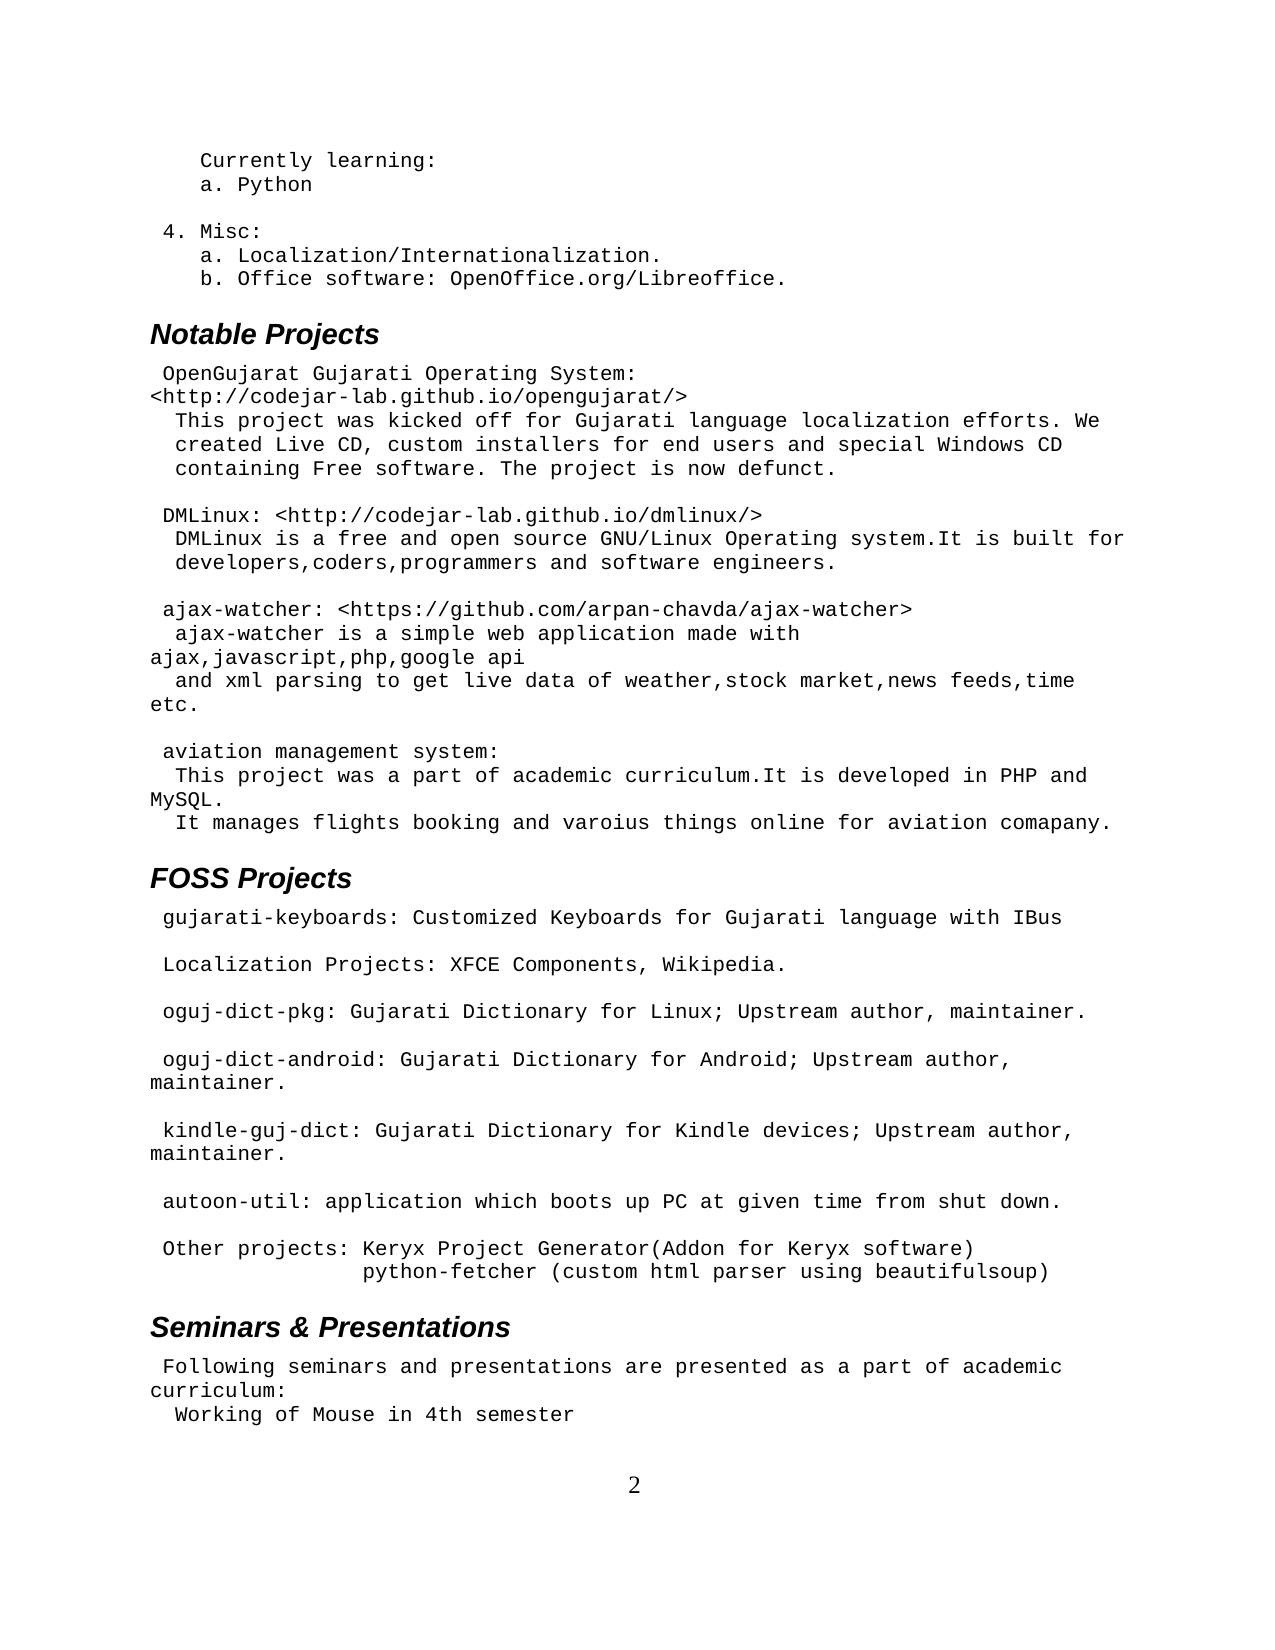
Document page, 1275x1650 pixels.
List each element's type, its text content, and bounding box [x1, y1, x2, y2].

text ajax-watcher: <https://github.com/arpan-chavda/ajax-watcher> [150, 599, 1125, 623]
text DMLinux is a free and open source GNU/Linux Operating system.It is built for [150, 528, 1125, 552]
subtitle Seminars & Presentations [150, 1310, 1125, 1344]
text ajax-watcher is a simple web application made with ajax,javascript,php,google api [150, 623, 1125, 670]
text and xml parsing to get live data of weather,stock market,news feeds,time etc. [150, 670, 1125, 718]
subtitle FOSS Projects [150, 861, 1125, 894]
text It manages flights booking and varoius things online for aviation comapany. [150, 812, 1125, 836]
text kindle-guj-dict: Gujarati Dictionary for Kindle devices; Upstream author, maintainer. [150, 1120, 1125, 1167]
text containing Free software. The project is now defunct. [150, 457, 1125, 481]
text oguj-dict-android: Gujarati Dictionary for Android; Upstream author, maintainer. [150, 1049, 1125, 1096]
text oguj-dict-pkg: Gujarati Dictionary for Linux; Upstream author, maintainer. [150, 1001, 1125, 1025]
text developers,coders,programmers and software engineers. [150, 552, 1125, 576]
text OpenGujarat Gujarati Operating System: <http://codejar-lab.github.io/opengujarat/> [150, 363, 1125, 410]
text Following seminars and presentations are presented as a part of academic curriculum: [150, 1356, 1125, 1403]
text 4. Misc: [150, 221, 1125, 244]
text aviation management system: [150, 741, 1125, 765]
text gujarati-keyboards: Customized Keyboards for Gujarati language with IBus [150, 907, 1125, 931]
text a. Localization/Internationalization. [150, 244, 1125, 268]
text Other projects: Keryx Project Generator(Addon for Keryx software) [150, 1238, 1125, 1262]
text This project was a part of academic curriculum.It is developed in PHP and MySQL. [150, 765, 1125, 812]
text This project was kicked off for Gujarati language localization efforts. We [150, 410, 1125, 434]
text python-fetcher (custom html parser using beautifulsoup) [150, 1262, 1125, 1285]
text autoon-util: application which boots up PC at given time from shut down. [150, 1191, 1125, 1214]
text Working of Mouse in 4th semester [150, 1403, 1125, 1427]
text Localization Projects: XFCE Components, Wikipedia. [150, 954, 1125, 978]
subtitle Notable Projects [150, 317, 1125, 350]
text a. Python [150, 174, 1125, 197]
text DMLinux: <http://codejar-lab.github.io/dmlinux/> [150, 505, 1125, 528]
text created Live CD, custom installers for end users and special Windows CD [150, 434, 1125, 457]
text Currently learning: [150, 150, 1125, 174]
text b. Office software: OpenOffice.org/Libreoffice. [150, 268, 1125, 292]
